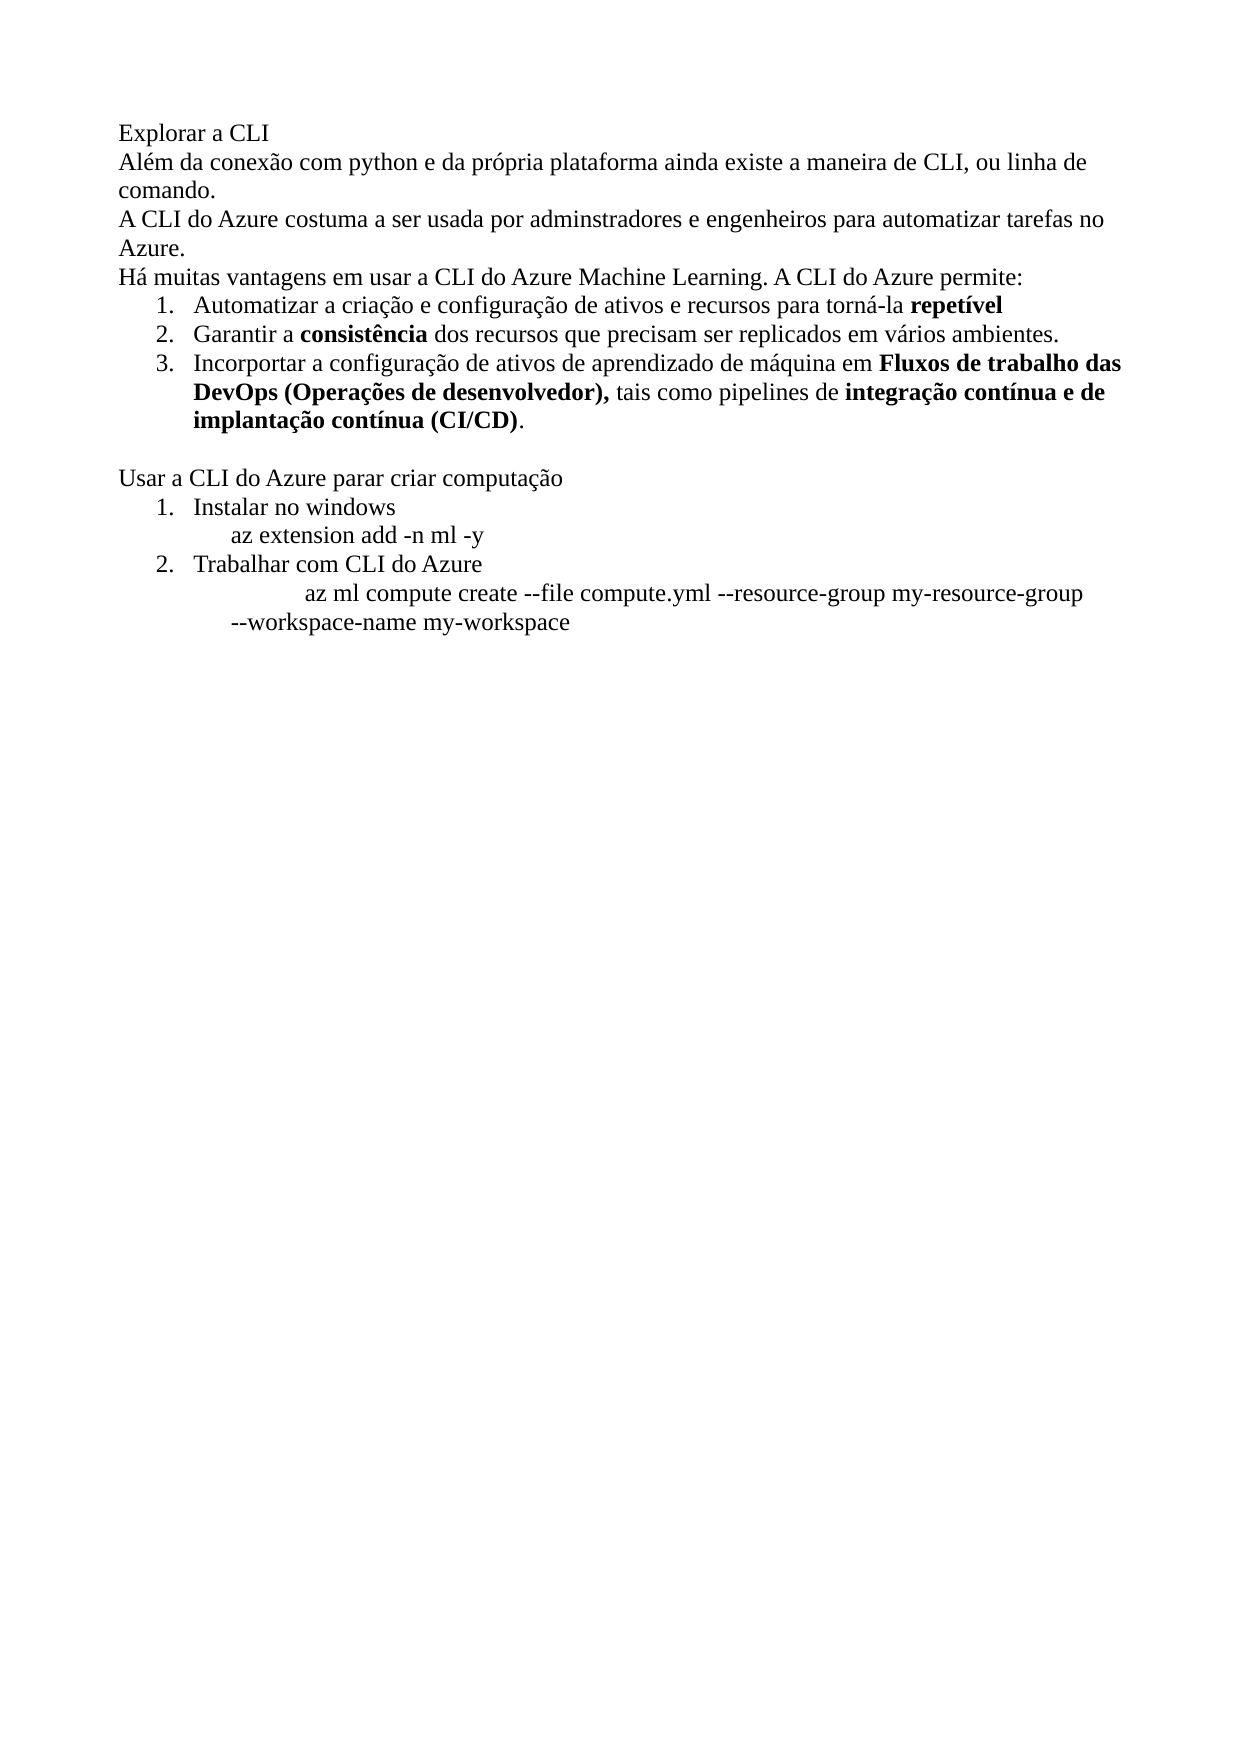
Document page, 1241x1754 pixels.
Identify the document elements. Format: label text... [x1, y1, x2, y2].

text Além da conexão com python e da própria plataforma ainda existe a maneira de CLI, ou linha de comando. [118, 147, 1122, 204]
text Usar a CLI do Azure parar criar computação [118, 463, 1122, 492]
list Instalar no windows [156, 492, 1122, 521]
list Garantir a consistência dos recursos que precisam ser replicados em vários ambientes. [156, 319, 1122, 348]
text A CLI do Azure costuma a ser usada por adminstradores e engenheiros para automatizar tarefas no Azure. [118, 204, 1122, 262]
list Trabalhar com CLI do Azure [156, 549, 1122, 578]
list az extension add -n ml -y [193, 521, 1122, 549]
list Incorportar a configuração de ativos de aprendizado de máquina em Fluxos de trabalho das DevOps (Operações de desenvolvedor), tais como pipelines de integração contínua e de implantação contínua (CI/CD). [156, 348, 1122, 434]
text Explorar a CLI [118, 118, 1122, 147]
list az ml compute create --file compute.yml --resource-group my-resource-group --workspace-name my-workspace [193, 578, 1122, 636]
list Automatizar a criação e configuração de ativos e recursos para torná-la repetível [156, 291, 1122, 319]
text Há muitas vantagens em usar a CLI do Azure Machine Learning. A CLI do Azure permite: [118, 262, 1122, 291]
